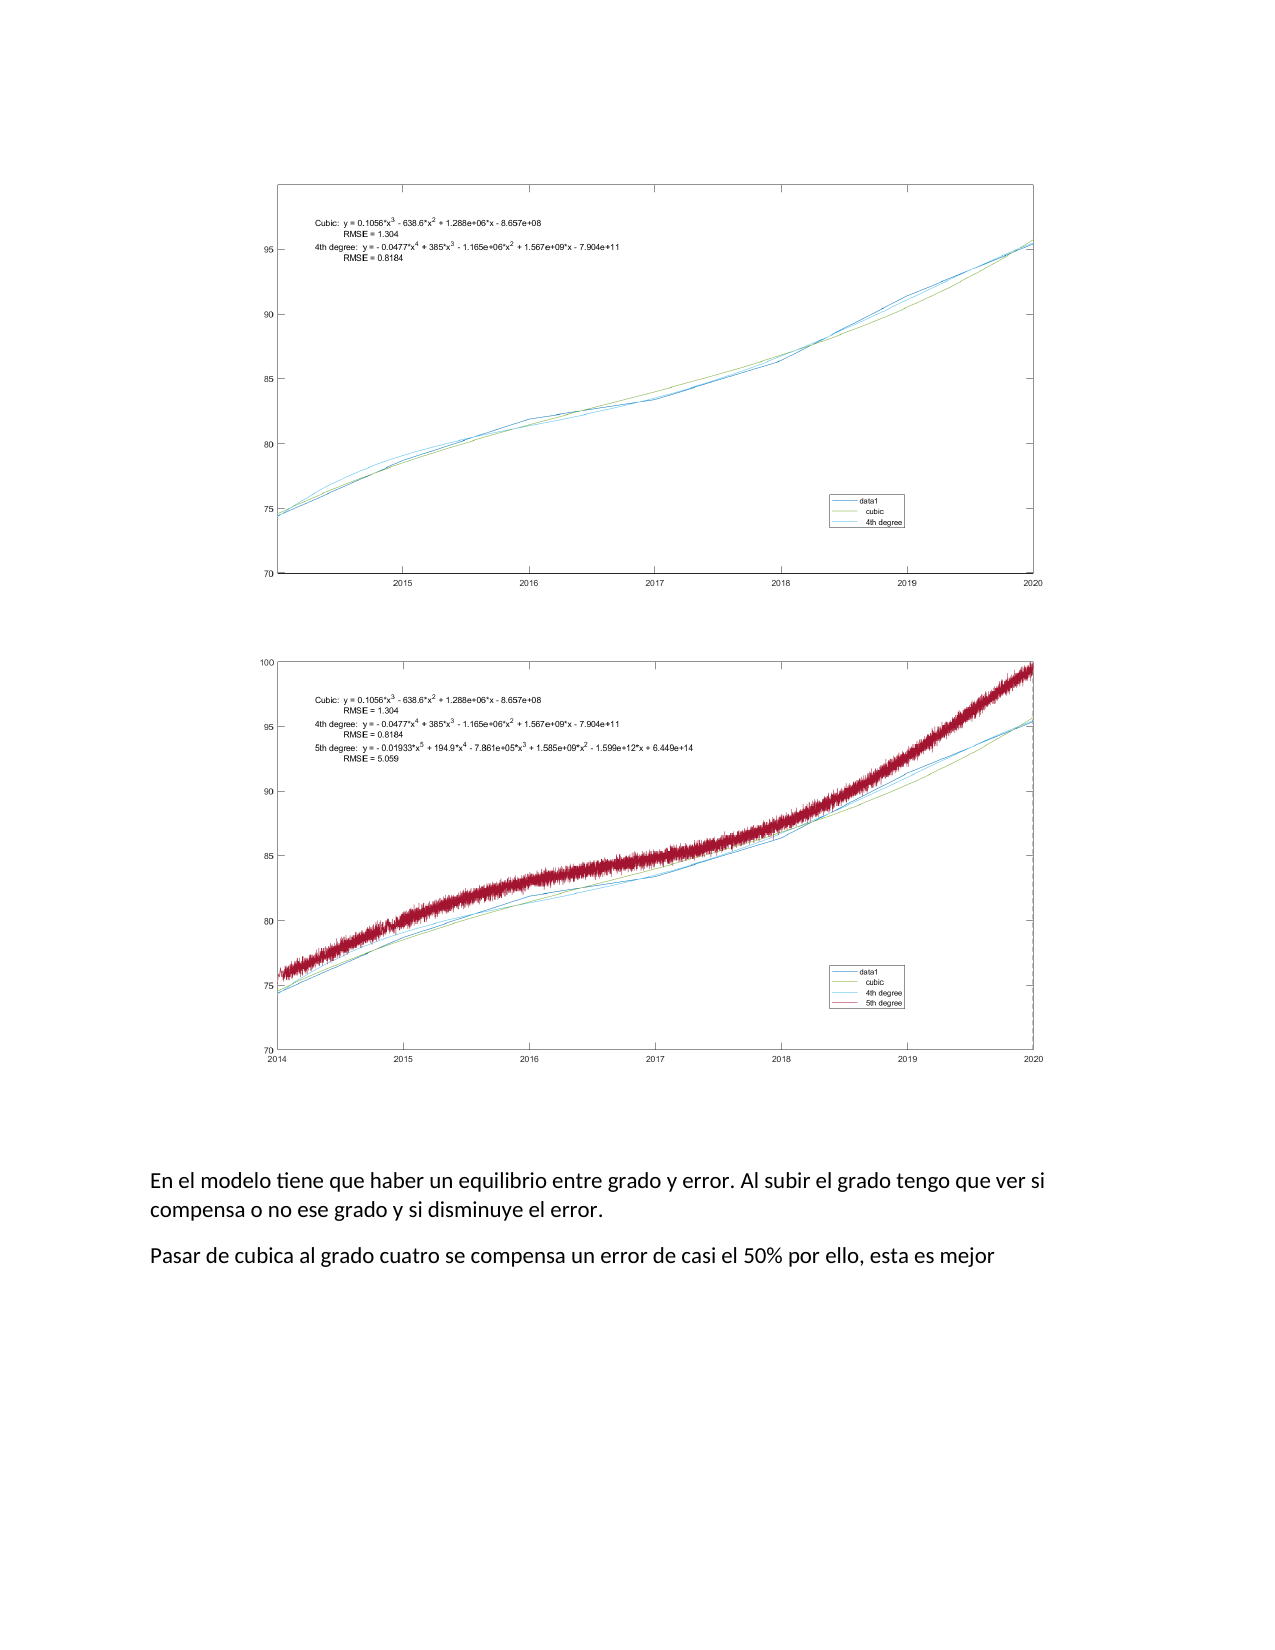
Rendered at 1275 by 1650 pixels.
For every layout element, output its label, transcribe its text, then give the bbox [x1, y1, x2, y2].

text En el modelo tiene que haber un equilibrio entre grado y error. Al subir el grado tengo que ver si compensa o no ese grado y si disminuye el error. [150, 1166, 1125, 1223]
text Pasar de cubica al grado cuatro se compensa un error de casi el 50% por ello, esta es mejor [150, 1241, 1125, 1269]
